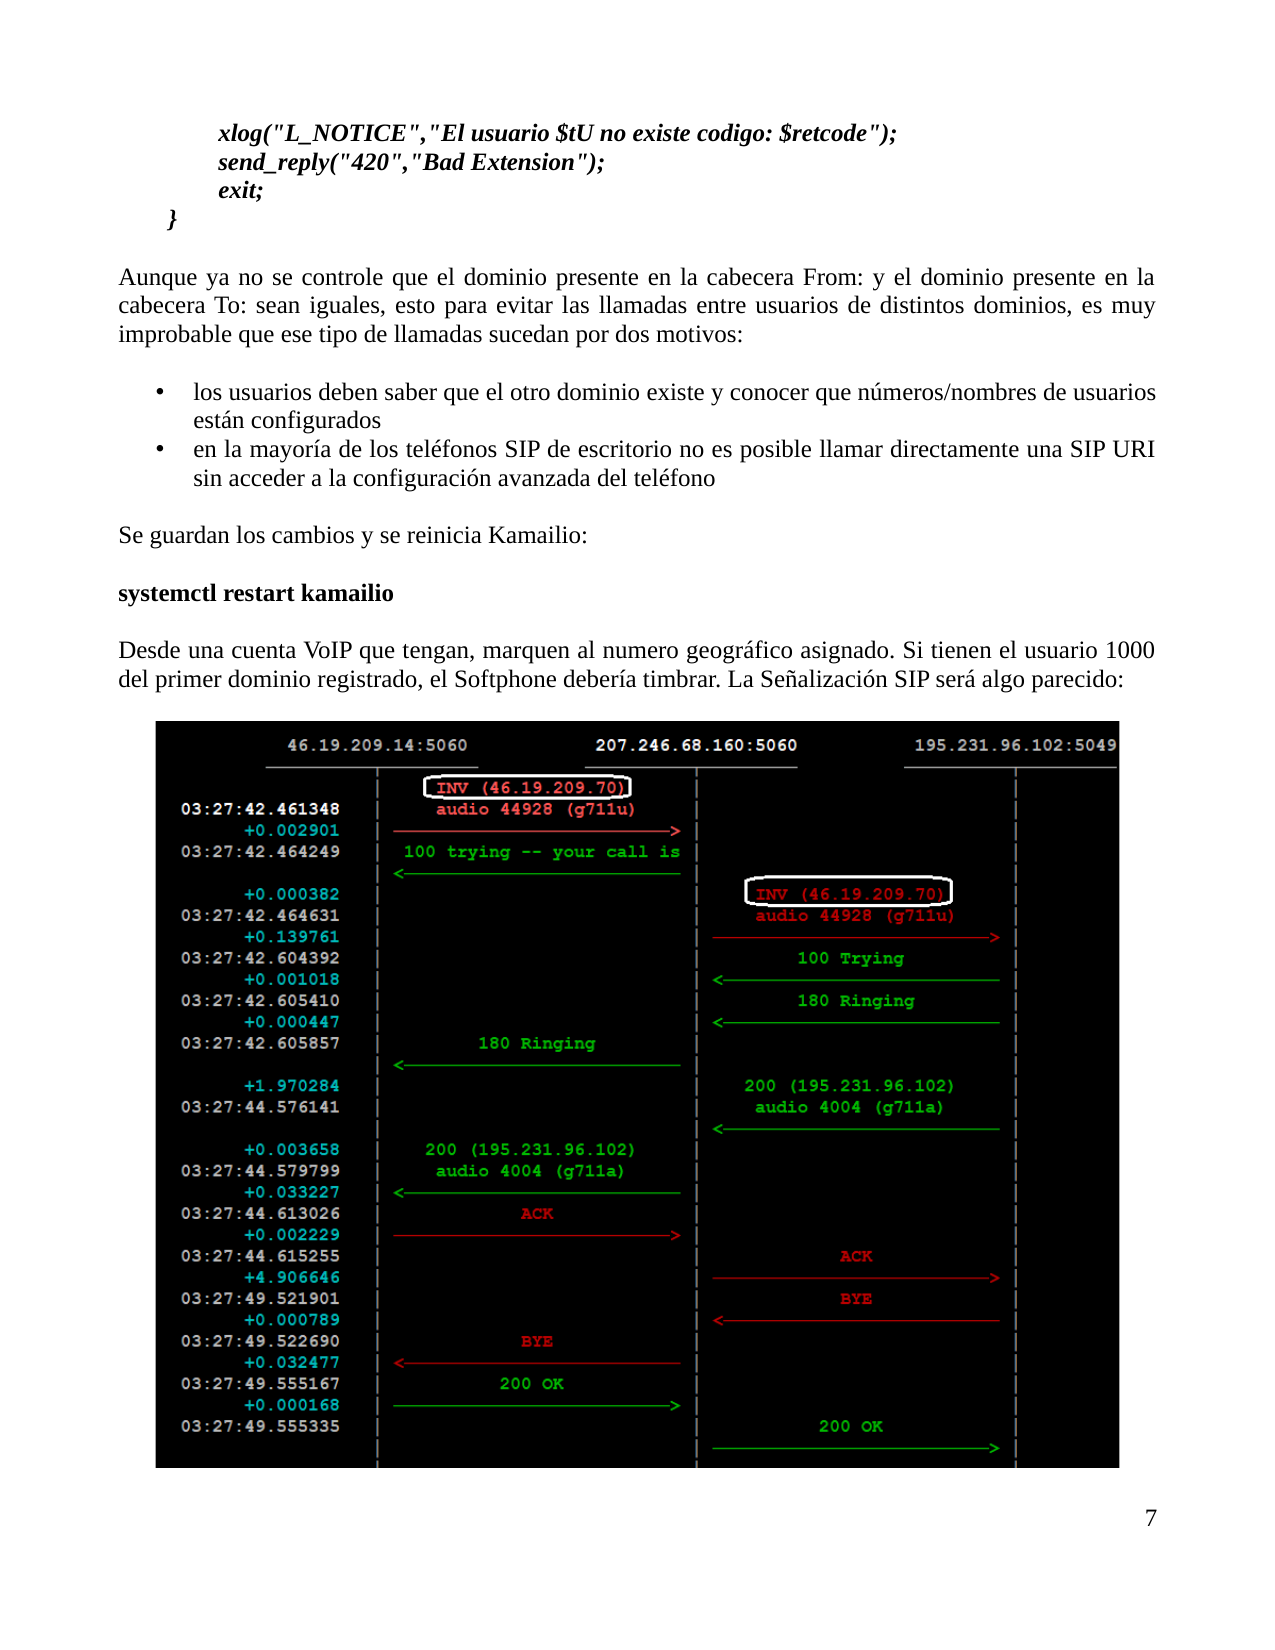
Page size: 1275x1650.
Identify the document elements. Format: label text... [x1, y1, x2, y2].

text Aunque ya no se controle que el dominio presente en la cabecera From: y el dominio presente en la cabecera To: sean iguales, esto para evitar las llamadas entre usuarios de distintos dominios, es muy improbable que ese tipo de llamadas sucedan por dos motivos: [118, 262, 1157, 348]
text xlog("L_NOTICE","El usuario $tU no existe codigo: $retcode"); [118, 118, 1157, 147]
text } [118, 204, 1157, 233]
text Se guardan los cambios y se reinicia Kamailio: [118, 521, 1157, 549]
picture [155, 721, 1120, 1468]
text systemctl restart kamailio [118, 578, 1157, 607]
text send_reply("420","Bad Extension"); [118, 147, 1157, 176]
list los usuarios deben saber que el otro dominio existe y conocer que números/nombres de usuarios están configurados [156, 377, 1157, 434]
text exit; [118, 176, 1157, 204]
list en la mayoría de los teléfonos SIP de escritorio no es posible llamar directamente una SIP URI sin acceder a la configuración avanzada del teléfono [156, 434, 1157, 492]
text Desde una cuenta VoIP que tengan, marquen al numero geográfico asignado. Si tienen el usuario 1000 del primer dominio registrado, el Softphone debería timbrar. La Señalización SIP será algo parecido: [118, 636, 1157, 693]
